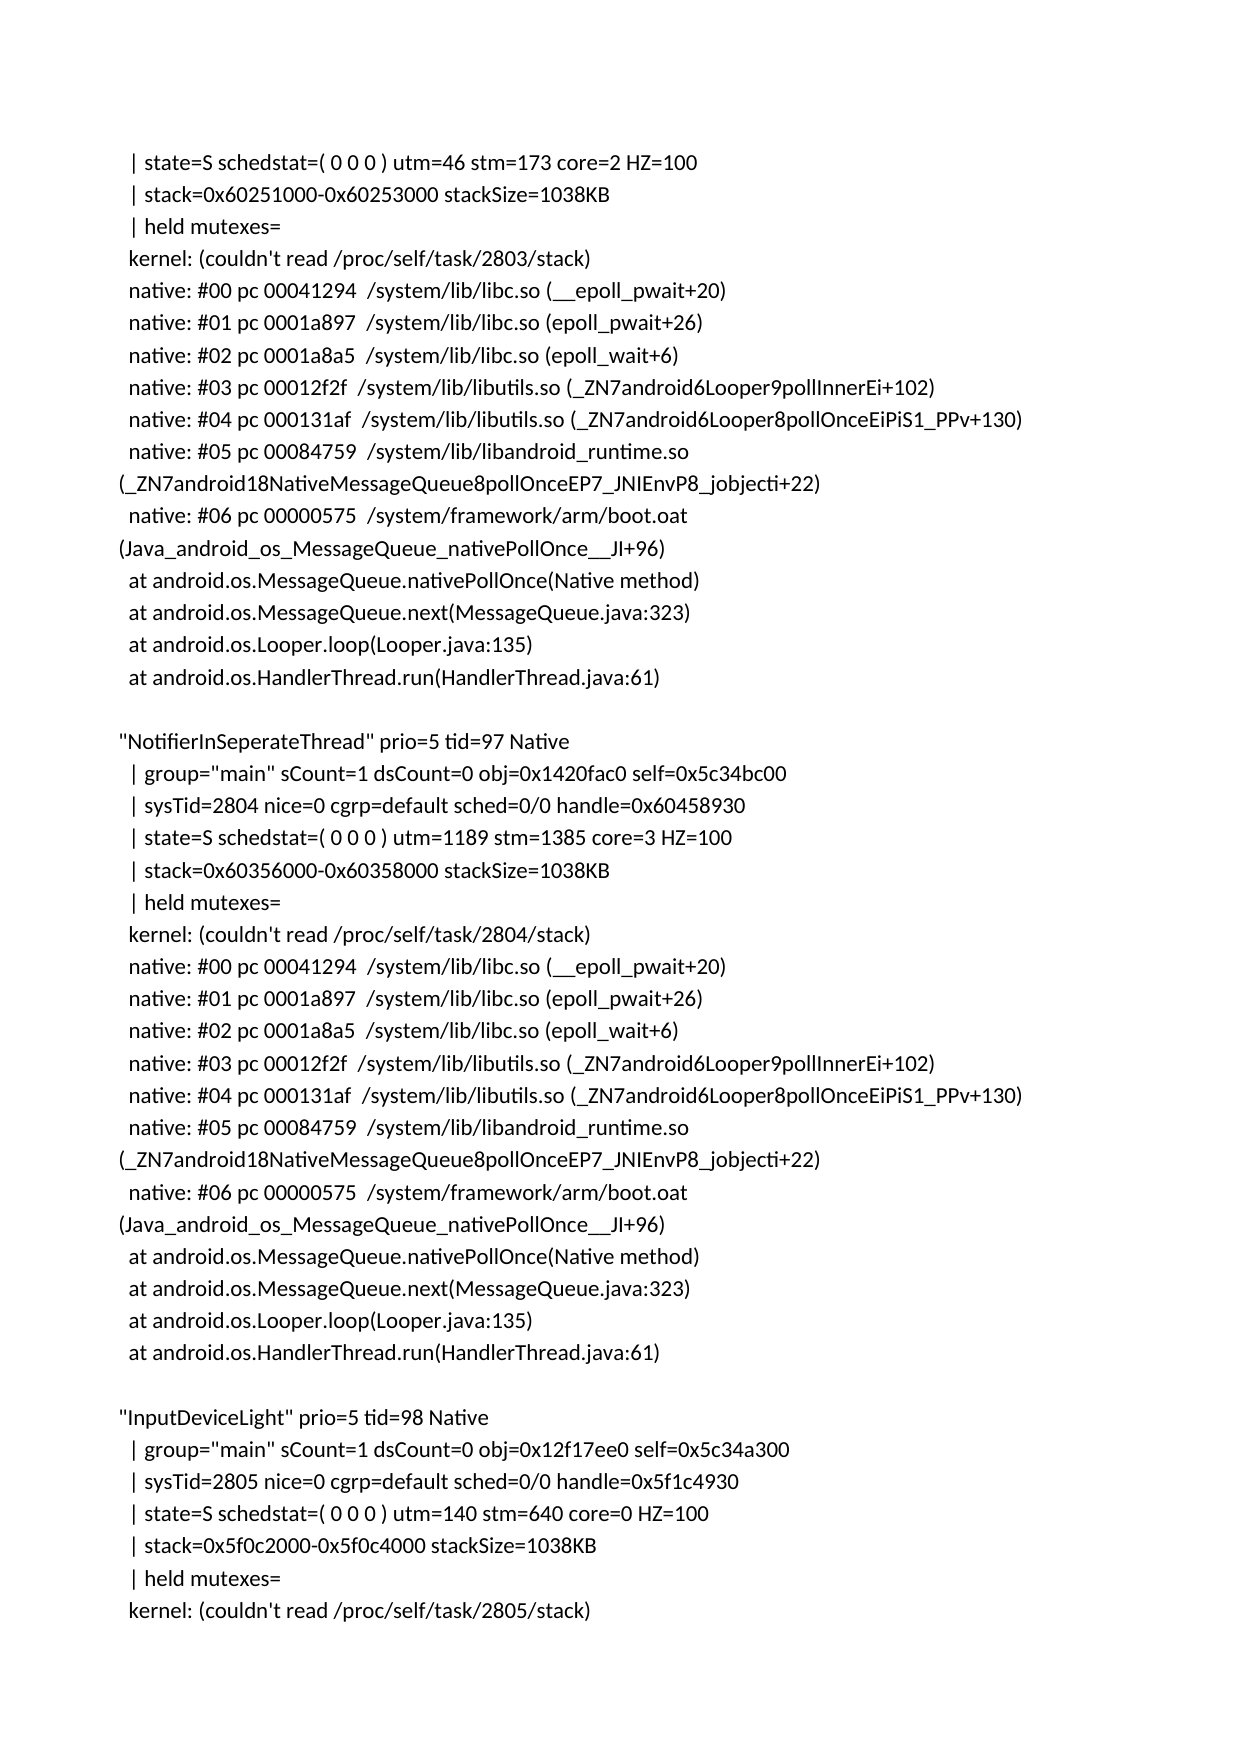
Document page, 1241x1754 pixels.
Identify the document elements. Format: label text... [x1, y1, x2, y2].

text native: #02 pc 0001a8a5 /system/lib/libc.so (epoll_wait+6) [118, 341, 1122, 369]
text | state=S schedstat=( 0 0 0 ) utm=1189 stm=1385 core=3 HZ=100 [118, 823, 1122, 852]
text | stack=0x5f0c2000-0x5f0c4000 stackSize=1038KB [118, 1532, 1122, 1560]
text native: #06 pc 00000575 /system/framework/arm/boot.oat (Java_android_os_MessageQueue_nativePollOnce__JI+96) [118, 502, 1122, 562]
text native: #04 pc 000131af /system/lib/libutils.so (_ZN7android6Looper8pollOnceEiPiS1_PPv+130) [118, 405, 1122, 433]
text "NotifierInSeperateThread" prio=5 tid=97 Native [118, 727, 1122, 755]
text at android.os.MessageQueue.next(MessageQueue.java:323) [118, 598, 1122, 626]
text at android.os.Looper.loop(Looper.java:135) [118, 1306, 1122, 1334]
text | group="main" sCount=1 dsCount=0 obj=0x1420fac0 self=0x5c34bc00 [118, 759, 1122, 787]
text kernel: (couldn't read /proc/self/task/2803/stack) [118, 244, 1122, 272]
text native: #03 pc 00012f2f /system/lib/libutils.so (_ZN7android6Looper9pollInnerEi+102) [118, 373, 1122, 401]
text native: #06 pc 00000575 /system/framework/arm/boot.oat (Java_android_os_MessageQueue_nativePollOnce__JI+96) [118, 1178, 1122, 1238]
text native: #04 pc 000131af /system/lib/libutils.so (_ZN7android6Looper8pollOnceEiPiS1_PPv+130) [118, 1081, 1122, 1109]
text | state=S schedstat=( 0 0 0 ) utm=140 stm=640 core=0 HZ=100 [118, 1499, 1122, 1527]
text at android.os.MessageQueue.next(MessageQueue.java:323) [118, 1274, 1122, 1302]
text at android.os.Looper.loop(Looper.java:135) [118, 630, 1122, 658]
text | held mutexes= [118, 888, 1122, 916]
text at android.os.HandlerThread.run(HandlerThread.java:61) [118, 1338, 1122, 1367]
text | sysTid=2804 nice=0 cgrp=default sched=0/0 handle=0x60458930 [118, 791, 1122, 819]
text native: #03 pc 00012f2f /system/lib/libutils.so (_ZN7android6Looper9pollInnerEi+102) [118, 1049, 1122, 1077]
text at android.os.MessageQueue.nativePollOnce(Native method) [118, 1242, 1122, 1270]
text native: #00 pc 00041294 /system/lib/libc.so (__epoll_pwait+20) [118, 952, 1122, 980]
text | stack=0x60251000-0x60253000 stackSize=1038KB [118, 180, 1122, 208]
text at android.os.MessageQueue.nativePollOnce(Native method) [118, 566, 1122, 594]
text native: #01 pc 0001a897 /system/lib/libc.so (epoll_pwait+26) [118, 308, 1122, 337]
text native: #05 pc 00084759 /system/lib/libandroid_runtime.so (_ZN7android18NativeMessageQueue8pollOnceEP7_JNIEnvP8_jobjecti+22) [118, 437, 1122, 497]
text kernel: (couldn't read /proc/self/task/2804/stack) [118, 920, 1122, 948]
text native: #02 pc 0001a8a5 /system/lib/libc.so (epoll_wait+6) [118, 1017, 1122, 1045]
text native: #00 pc 00041294 /system/lib/libc.so (__epoll_pwait+20) [118, 276, 1122, 304]
text | sysTid=2805 nice=0 cgrp=default sched=0/0 handle=0x5f1c4930 [118, 1467, 1122, 1495]
text native: #05 pc 00084759 /system/lib/libandroid_runtime.so (_ZN7android18NativeMessageQueue8pollOnceEP7_JNIEnvP8_jobjecti+22) [118, 1113, 1122, 1173]
text at android.os.HandlerThread.run(HandlerThread.java:61) [118, 663, 1122, 691]
text | held mutexes= [118, 212, 1122, 240]
text | held mutexes= [118, 1564, 1122, 1592]
text | stack=0x60356000-0x60358000 stackSize=1038KB [118, 856, 1122, 884]
text | state=S schedstat=( 0 0 0 ) utm=46 stm=173 core=2 HZ=100 [118, 148, 1122, 176]
text native: #01 pc 0001a897 /system/lib/libc.so (epoll_pwait+26) [118, 984, 1122, 1012]
text | group="main" sCount=1 dsCount=0 obj=0x12f17ee0 self=0x5c34a300 [118, 1435, 1122, 1463]
text kernel: (couldn't read /proc/self/task/2805/stack) [118, 1596, 1122, 1624]
text "InputDeviceLight" prio=5 tid=98 Native [118, 1403, 1122, 1431]
